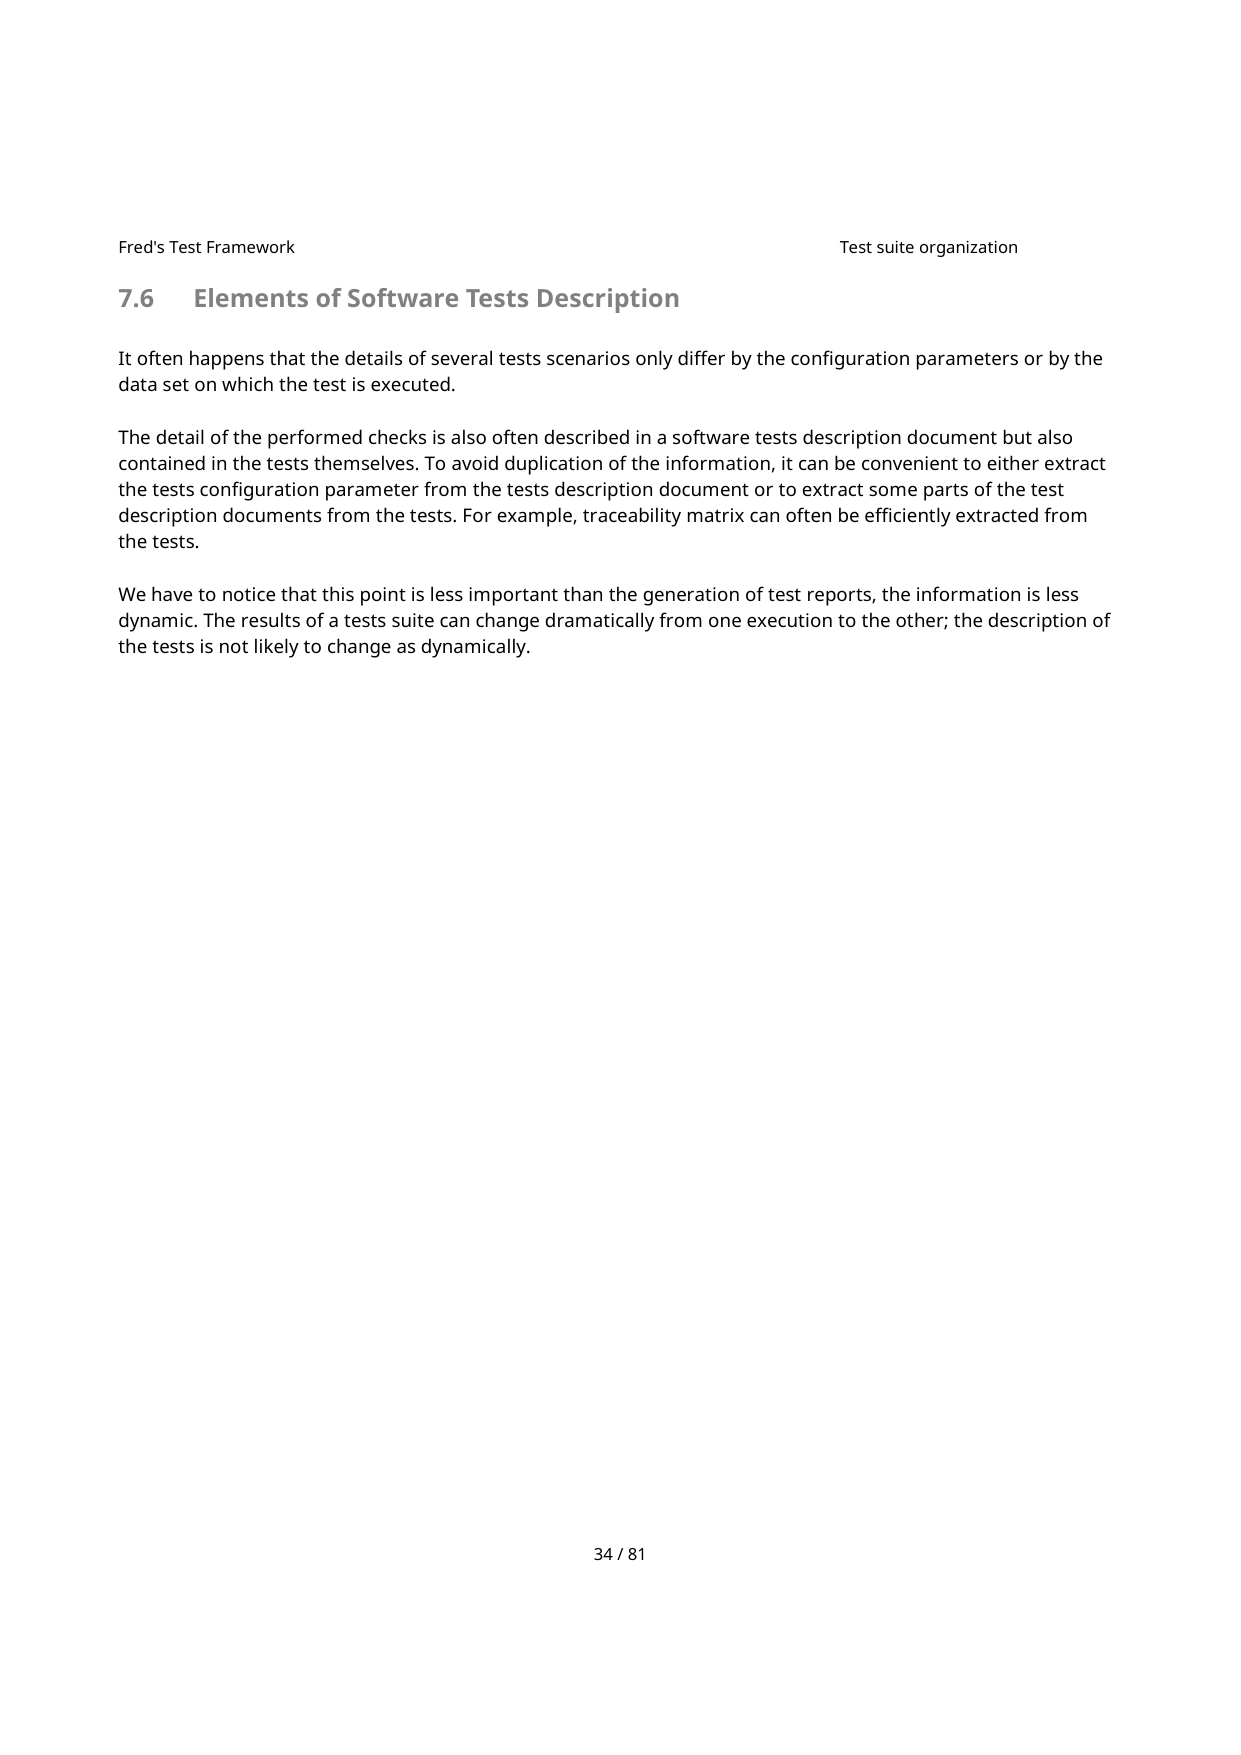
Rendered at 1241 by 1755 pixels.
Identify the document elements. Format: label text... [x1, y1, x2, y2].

text The detail of the performed checks is also often described in a software tests description document but also contained in the tests themselves. To avoid duplication of the information, it can be convenient to either extract the tests configuration parameter from the tests description document or to extract some parts of the test description documents from the tests. For example, traceability matrix can often be efficiently extracted from the tests. [118, 423, 1122, 554]
text We have to notice that this point is less important than the generation of test reports, the information is less dynamic. The results of a tests suite can change dramatically from one execution to the other; the description of the tests is not likely to change as dynamically. [118, 581, 1122, 659]
subtitle Elements of Software Tests Description [118, 281, 1122, 315]
text It often happens that the details of several tests scenarios only differ by the configuration parameters or by the data set on which the test is executed. [118, 344, 1122, 396]
